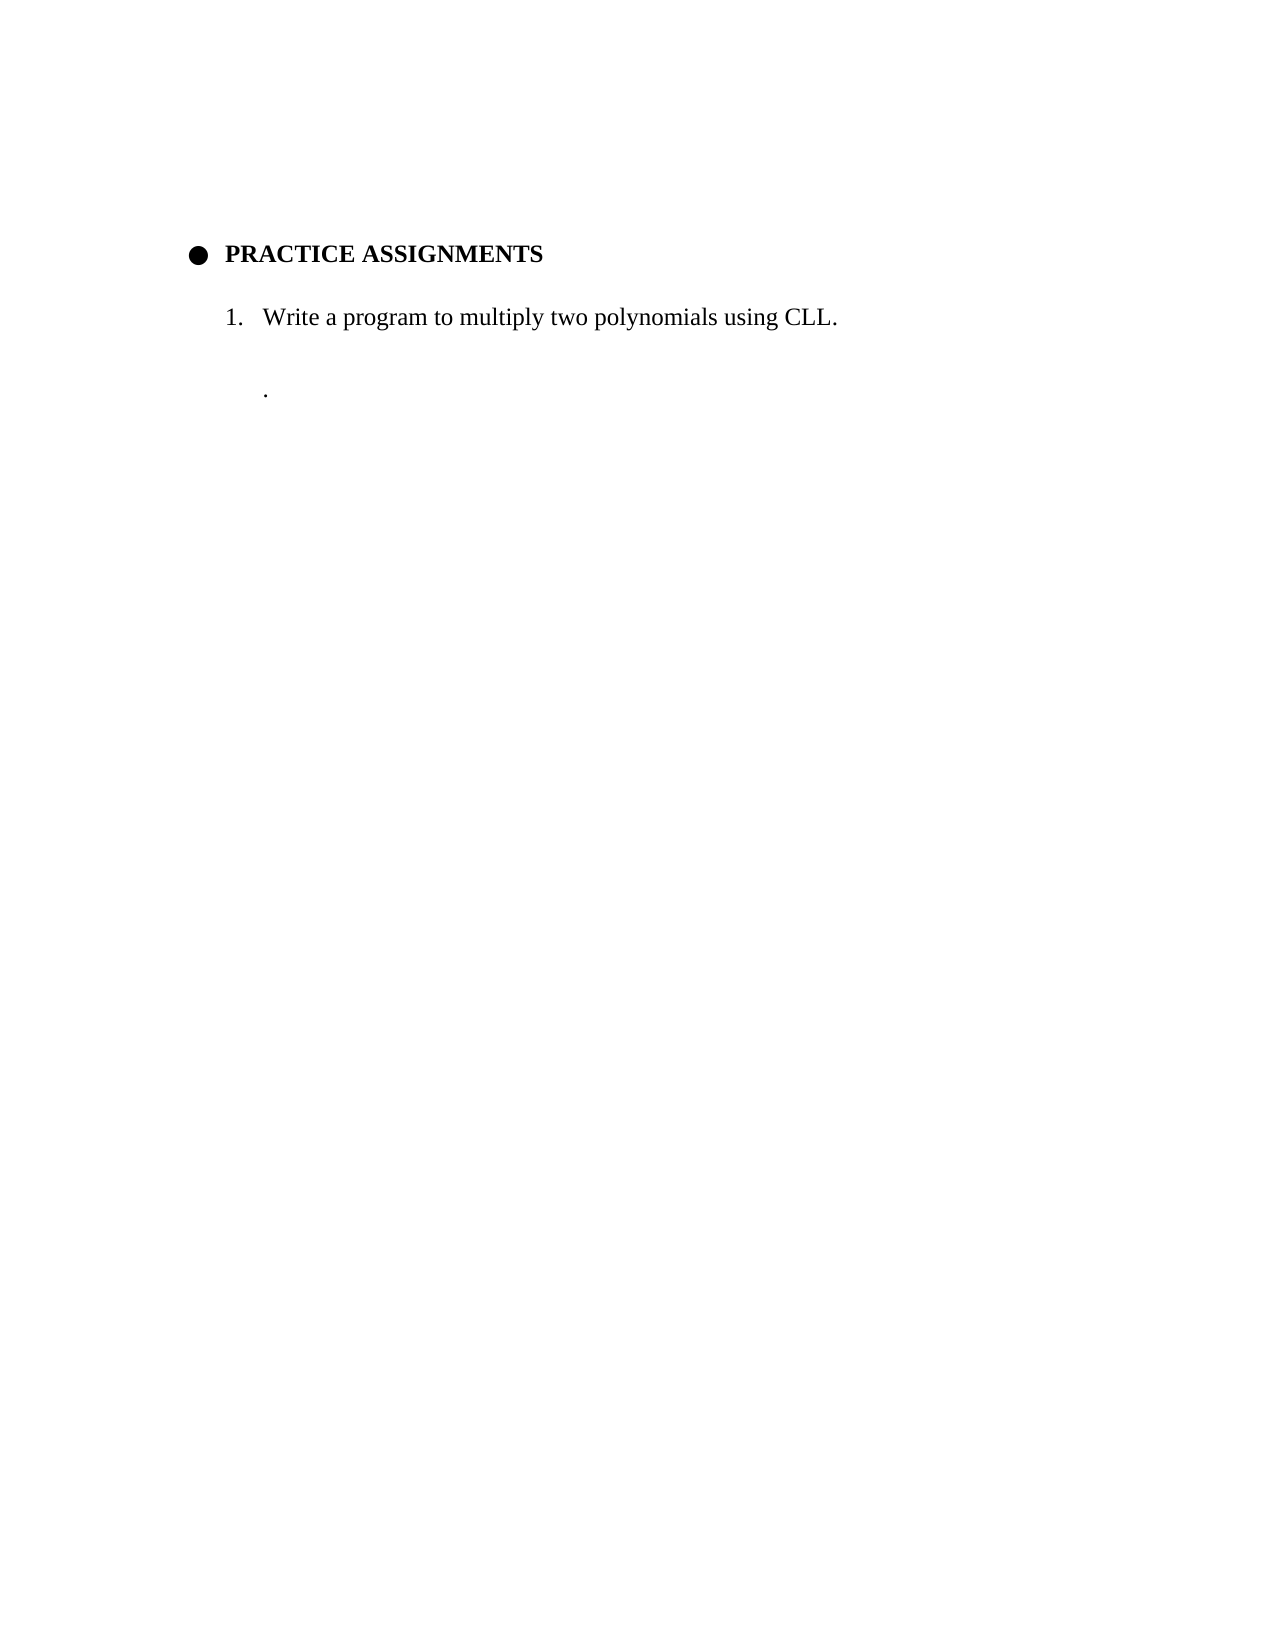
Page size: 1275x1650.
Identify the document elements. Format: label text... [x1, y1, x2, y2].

subtitle Write a program to multiply two polynomials using CLL. [225, 302, 1125, 331]
list PRACTICE ASSIGNMENTS [187, 226, 1125, 277]
subtitle . [262, 374, 1125, 403]
